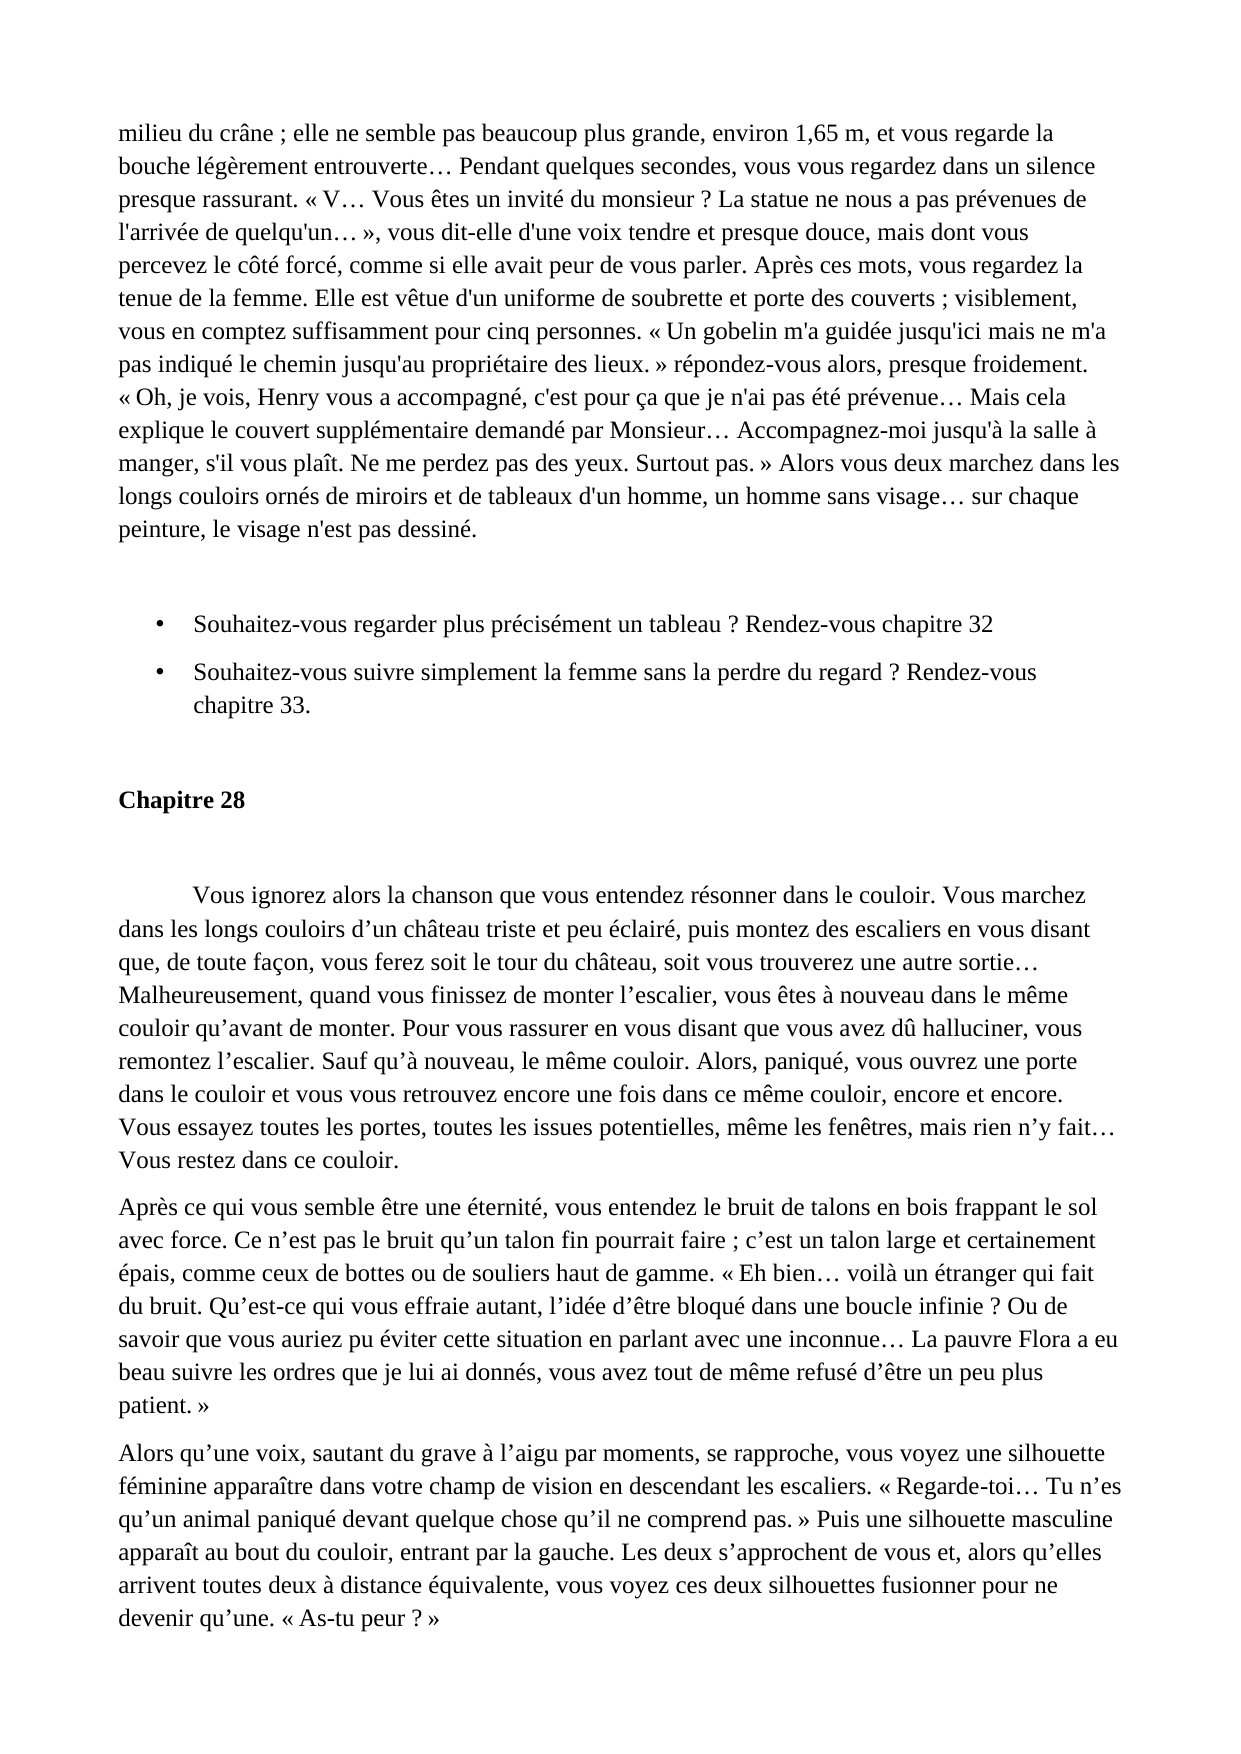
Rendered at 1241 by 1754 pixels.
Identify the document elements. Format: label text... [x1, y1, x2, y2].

text Après ce qui vous semble être une éternité, vous entendez le bruit de talons en bois frappant le sol avec force. Ce n’est pas le bruit qu’un talon fin pourrait faire ; c’est un talon large et certainement épais, comme ceux de bottes ou de souliers haut de gamme. « Eh bien… voilà un étranger qui fait du bruit. Qu’est‑ce qui vous effraie autant, l’idée d’être bloqué dans une boucle infinie ? Ou de savoir que vous auriez pu éviter cette situation en parlant avec une inconnue… La pauvre Flora a eu beau suivre les ordres que je lui ai donnés, vous avez tout de même refusé d’être un peu plus patient. » [118, 1192, 1122, 1419]
text Vous ignorez alors la chanson que vous entendez résonner dans le couloir. Vous marchez dans les longs couloirs d’un château triste et peu éclairé, puis montez des escaliers en vous disant que, de toute façon, vous ferez soit le tour du château, soit vous trouverez une autre sortie… Malheureusement, quand vous finissez de monter l’escalier, vous êtes à nouveau dans le même couloir qu’avant de monter. Pour vous rassurer en vous disant que vous avez dû halluciner, vous remontez l’escalier. Sauf qu’à nouveau, le même couloir. Alors, paniqué, vous ouvrez une porte dans le couloir et vous vous retrouvez encore une fois dans ce même couloir, encore et encore. Vous essayez toutes les portes, toutes les issues potentielles, même les fenêtres, mais rien n’y fait… Vous restez dans ce couloir. [118, 881, 1122, 1173]
list Souhaitez-vous suivre simplement la femme sans la perdre du regard ? Rendez-vous chapitre 33. [156, 657, 1122, 719]
text Chapitre 28 [118, 785, 1122, 814]
list Souhaitez-vous regarder plus précisément un tableau ? Rendez-vous chapitre 32 [156, 609, 1122, 638]
text milieu du crâne ; elle ne semble pas beaucoup plus grande, environ 1,65 m, et vous regarde la bouche légèrement entrouverte… Pendant quelques secondes, vous vous regardez dans un silence presque rassurant. « V… Vous êtes un invité du monsieur ? La statue ne nous a pas prévenues de l'arrivée de quelqu'un… », vous dit‑elle d'une voix tendre et presque douce, mais dont vous percevez le côté forcé, comme si elle avait peur de vous parler. Après ces mots, vous regardez la tenue de la femme. Elle est vêtue d'un uniforme de soubrette et porte des couverts ; visiblement, vous en comptez suffisamment pour cinq personnes. « Un gobelin m'a guidée jusqu'ici mais ne m'a pas indiqué le chemin jusqu'au propriétaire des lieux. » répondez‑vous alors, presque froidement. « Oh, je vois, Henry vous a accompagné, c'est pour ça que je n'ai pas été prévenue… Mais cela explique le couvert supplémentaire demandé par Monsieur… Accompagnez‑moi jusqu'à la salle à manger, s'il vous plaît. Ne me perdez pas des yeux. Surtout pas. » Alors vous deux marchez dans les longs couloirs ornés de miroirs et de tableaux d'un homme, un homme sans visage… sur chaque peinture, le visage n'est pas dessiné. [118, 118, 1122, 543]
text Alors qu’une voix, sautant du grave à l’aigu par moments, se rapproche, vous voyez une silhouette féminine apparaître dans votre champ de vision en descendant les escaliers. « Regarde‑toi… Tu n’es qu’un animal paniqué devant quelque chose qu’il ne comprend pas. » Puis une silhouette masculine apparaît au bout du couloir, entrant par la gauche. Les deux s’approchent de vous et, alors qu’elles arrivent toutes deux à distance équivalente, vous voyez ces deux silhouettes fusionner pour ne devenir qu’une. « As‑tu peur ? » [118, 1438, 1122, 1632]
